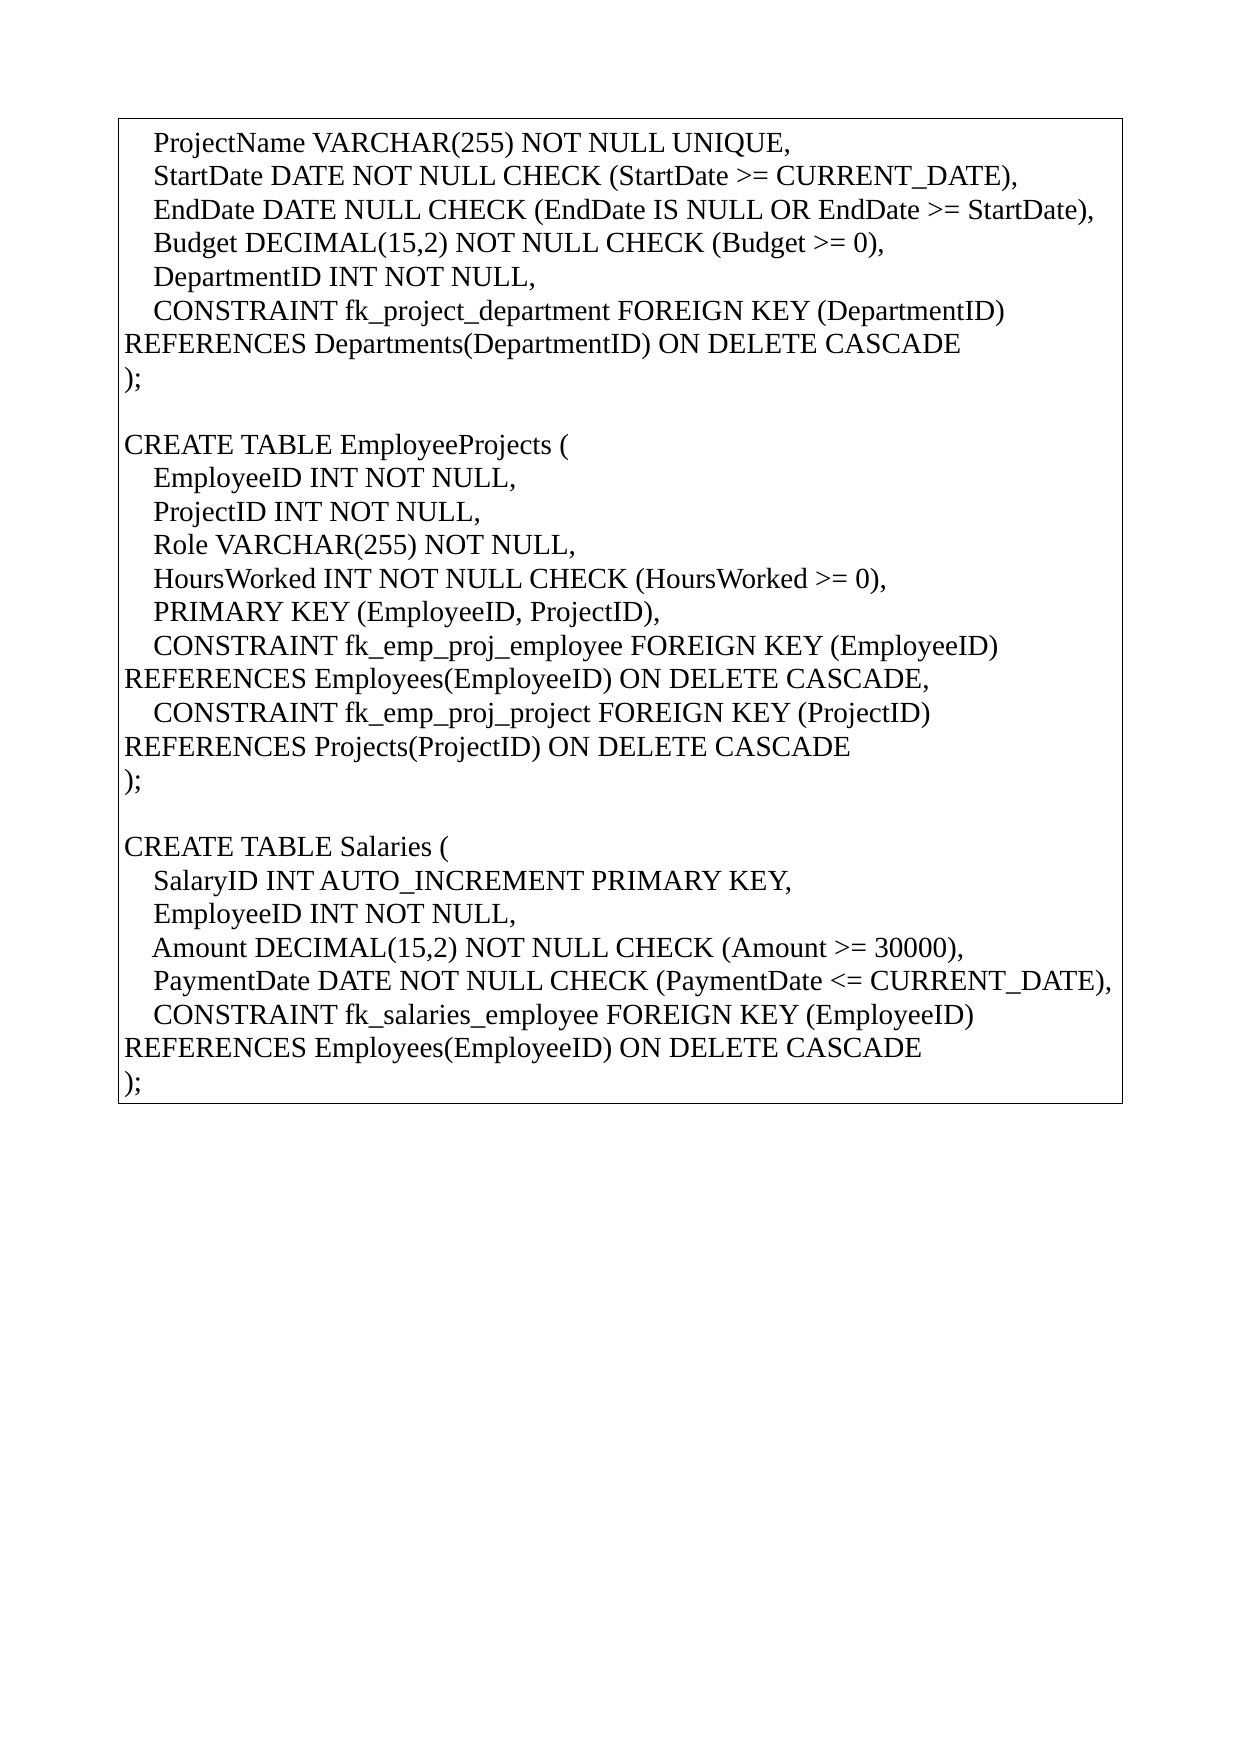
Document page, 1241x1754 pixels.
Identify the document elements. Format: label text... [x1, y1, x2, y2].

table_header ProjectName VARCHAR(255) NOT NULL UNIQUE, StartDate DATE NOT NULL CHECK (StartDate >= CURRENT_DATE), EndDate DATE NULL CHECK (EndDate IS NULL OR EndDate >= StartDate), Budget DECIMAL(15,2) NOT NULL CHECK (Budget >= 0), DepartmentID INT NOT NULL, CONSTRAINT fk_project_department FOREIGN KEY (DepartmentID) REFERENCES Departments(DepartmentID) ON DELETE CASCADE ); CREATE TABLE EmployeeProjects ( EmployeeID INT NOT NULL, ProjectID INT NOT NULL, Role VARCHAR(255) NOT NULL, HoursWorked INT NOT NULL CHECK (HoursWorked >= 0), PRIMARY KEY (EmployeeID, ProjectID), CONSTRAINT fk_emp_proj_employee FOREIGN KEY (EmployeeID) REFERENCES Employees(EmployeeID) ON DELETE CASCADE, CONSTRAINT fk_emp_proj_project FOREIGN KEY (ProjectID) REFERENCES Projects(ProjectID) ON DELETE CASCADE ); CREATE TABLE Salaries ( SalaryID INT AUTO_INCREMENT PRIMARY KEY, EmployeeID INT NOT NULL, Amount DECIMAL(15,2) NOT NULL CHECK (Amount >= 30000), PaymentDate DATE NOT NULL CHECK (PaymentDate <= CURRENT_DATE), CONSTRAINT fk_salaries_employee FOREIGN KEY (EmployeeID) REFERENCES Employees(EmployeeID) ON DELETE CASCADE ); [119, 119, 1122, 1103]
